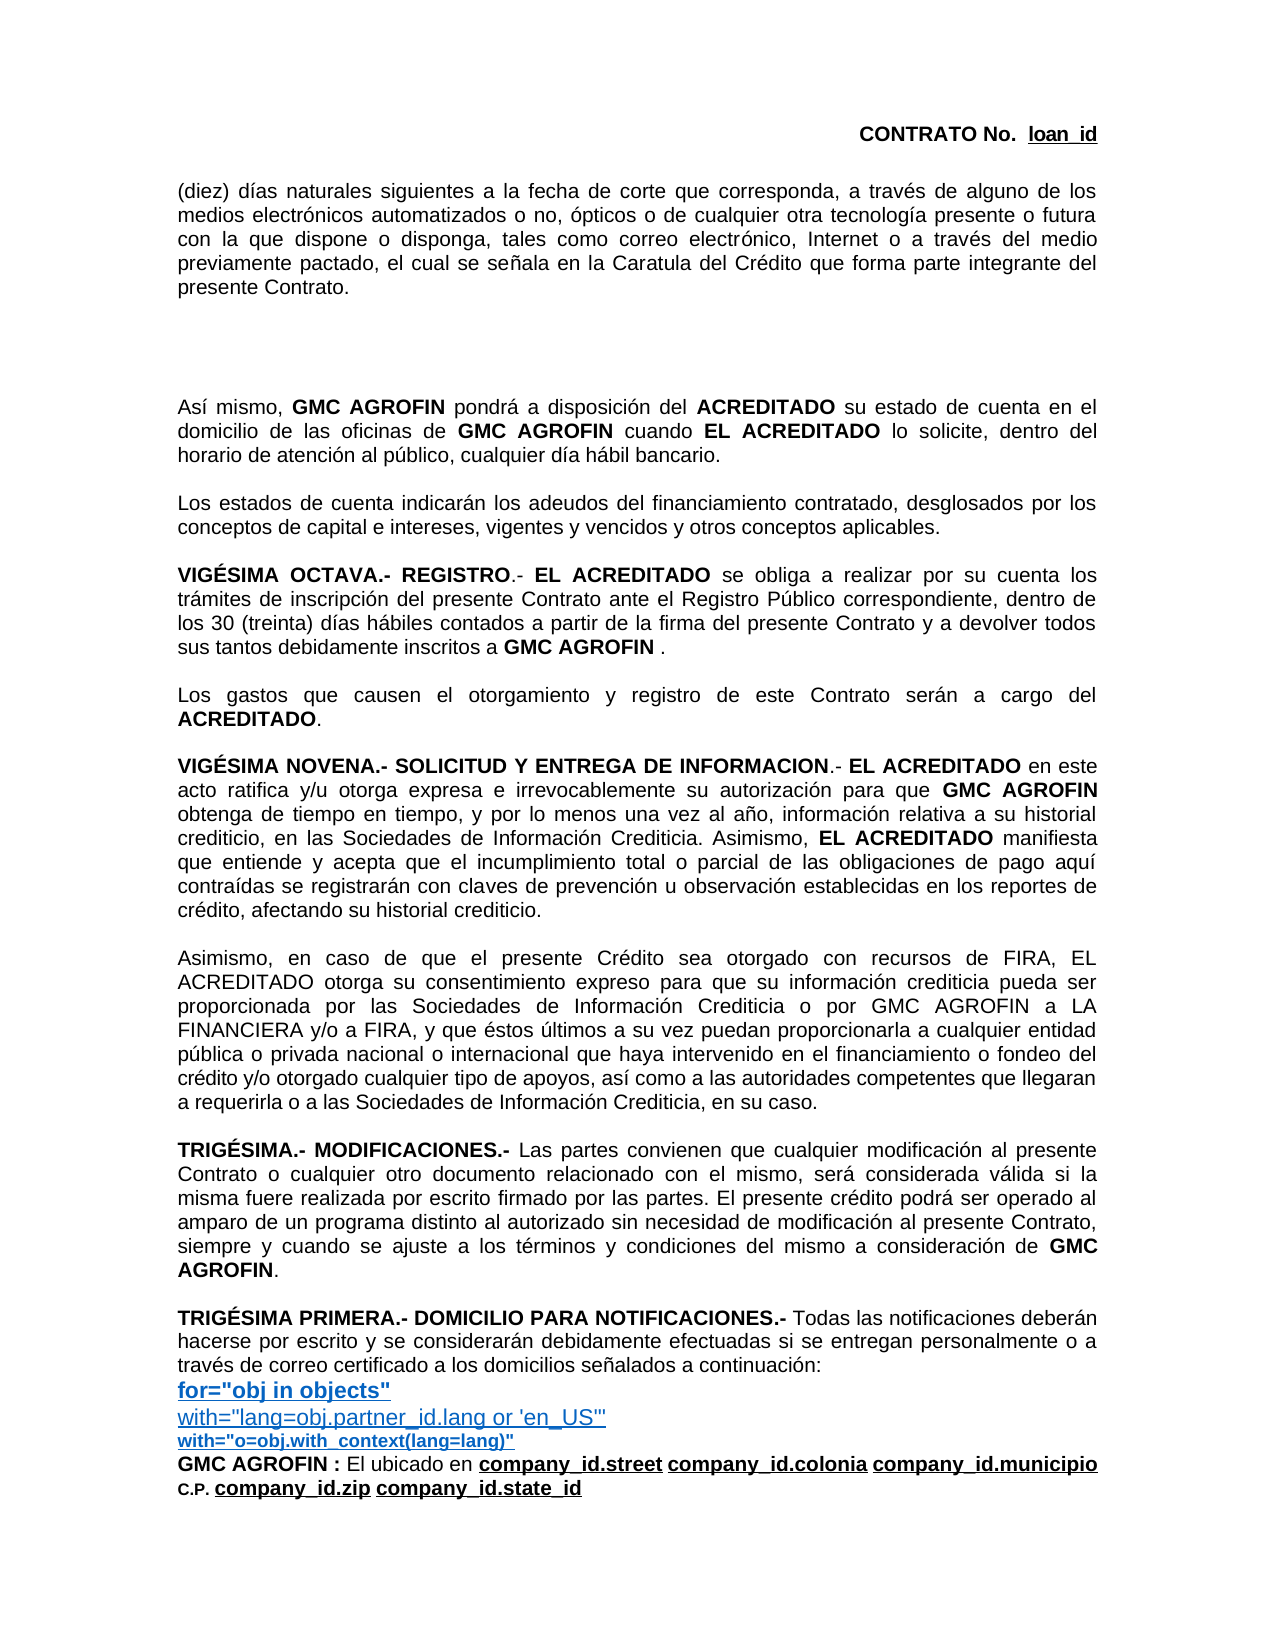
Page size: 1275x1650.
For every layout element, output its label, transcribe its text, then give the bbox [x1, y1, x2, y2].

text VIGÉSIMA NOVENA.- SOLICITUD Y ENTREGA DE INFORMACION.- EL ACREDITADO en este acto ratifica y/u otorga expresa e irrevocablemente su autorización para que GMC AGROFIN obtenga de tiempo en tiempo, y por lo menos una vez al año, información relativa a su historial crediticio, en las Sociedades de Información Crediticia. Asimismo, EL ACREDITADO manifiesta que entiende y acepta que el incumplimiento total o parcial de las obligaciones de pago aquí contraídas se registrarán con claves de prevención u observación establecidas en los reportes de crédito, afectando su historial crediticio. [177, 754, 1098, 922]
text for="obj in objects" [177, 1377, 1098, 1403]
text Los estados de cuenta indicarán los adeudos del financiamiento contratado, desglosados por los conceptos de capital e intereses, vigentes y vencidos y otros conceptos aplicables. [177, 491, 1098, 539]
text Así mismo, GMC AGROFIN pondrá a disposición del ACREDITADO su estado de cuenta en el domicilio de las oficinas de GMC AGROFIN cuando EL ACREDITADO lo solicite, dentro del horario de atención al público, cualquier día hábil bancario. [177, 395, 1098, 467]
text with="lang=obj.partner_id.lang or 'en_US'" [177, 1403, 1098, 1430]
text GMC AGROFIN : El ubicado en company_id.street company_id.colonia company_id.municipio C.P. company_id.zip company_id.state_id [177, 1451, 1098, 1499]
text (diez) días naturales siguientes a la fecha de corte que corresponda, a través de alguno de los medios electrónicos automatizados o no, ópticos o de cualquier otra tecnología presente o futura con la que dispone o disponga, tales como correo electrónico, Internet o a través del medio previamente pactado, el cual se señala en la Caratula del Crédito que forma parte integrante del presente Contrato. [177, 179, 1098, 299]
text Los gastos que causen el otorgamiento y registro de este Contrato serán a cargo del ACREDITADO. [177, 682, 1098, 730]
text Asimismo, en caso de que el presente Crédito sea otorgado con recursos de FIRA, EL ACREDITADO otorga su consentimiento expreso para que su información crediticia pueda ser proporcionada por las Sociedades de Información Crediticia o por GMC AGROFIN a LA FINANCIERA y/o a FIRA, y que éstos últimos a su vez puedan proporcionarla a cualquier entidad pública o privada nacional o internacional que haya intervenido en el financiamiento o fondeo del crédito y/o otorgado cualquier tipo de apoyos, así como a las autoridades competentes que llegaran a requerirla o a las Sociedades de Información Crediticia, en su caso. [177, 946, 1098, 1114]
text TRIGÉSIMA.- MODIFICACIONES.- Las partes convienen que cualquier modificación al presente Contrato o cualquier otro documento relacionado con el mismo, será considerada válida si la misma fuere realizada por escrito firmado por las partes. El presente crédito podrá ser operado al amparo de un programa distinto al autorizado sin necesidad de modificación al presente Contrato, siempre y cuando se ajuste a los términos y condiciones del mismo a consideración de GMC AGROFIN. [177, 1138, 1098, 1281]
text VIGÉSIMA OCTAVA.- REGISTRO.- EL ACREDITADO se obliga a realizar por su cuenta los trámites de inscripción del presente Contrato ante el Registro Público correspondiente, dentro de los 30 (treinta) días hábiles contados a partir de la firma del presente Contrato y a devolver todos sus tantos debidamente inscritos a GMC AGROFIN . [177, 563, 1098, 658]
text with="o=obj.with_context(lang=lang)" [177, 1430, 1093, 1451]
text TRIGÉSIMA PRIMERA.- DOMICILIO PARA NOTIFICACIONES.- Todas las notificaciones deberán hacerse por escrito y se considerarán debidamente efectuadas si se entregan personalmente o a través de correo certificado a los domicilios señalados a continuación: [177, 1305, 1098, 1377]
